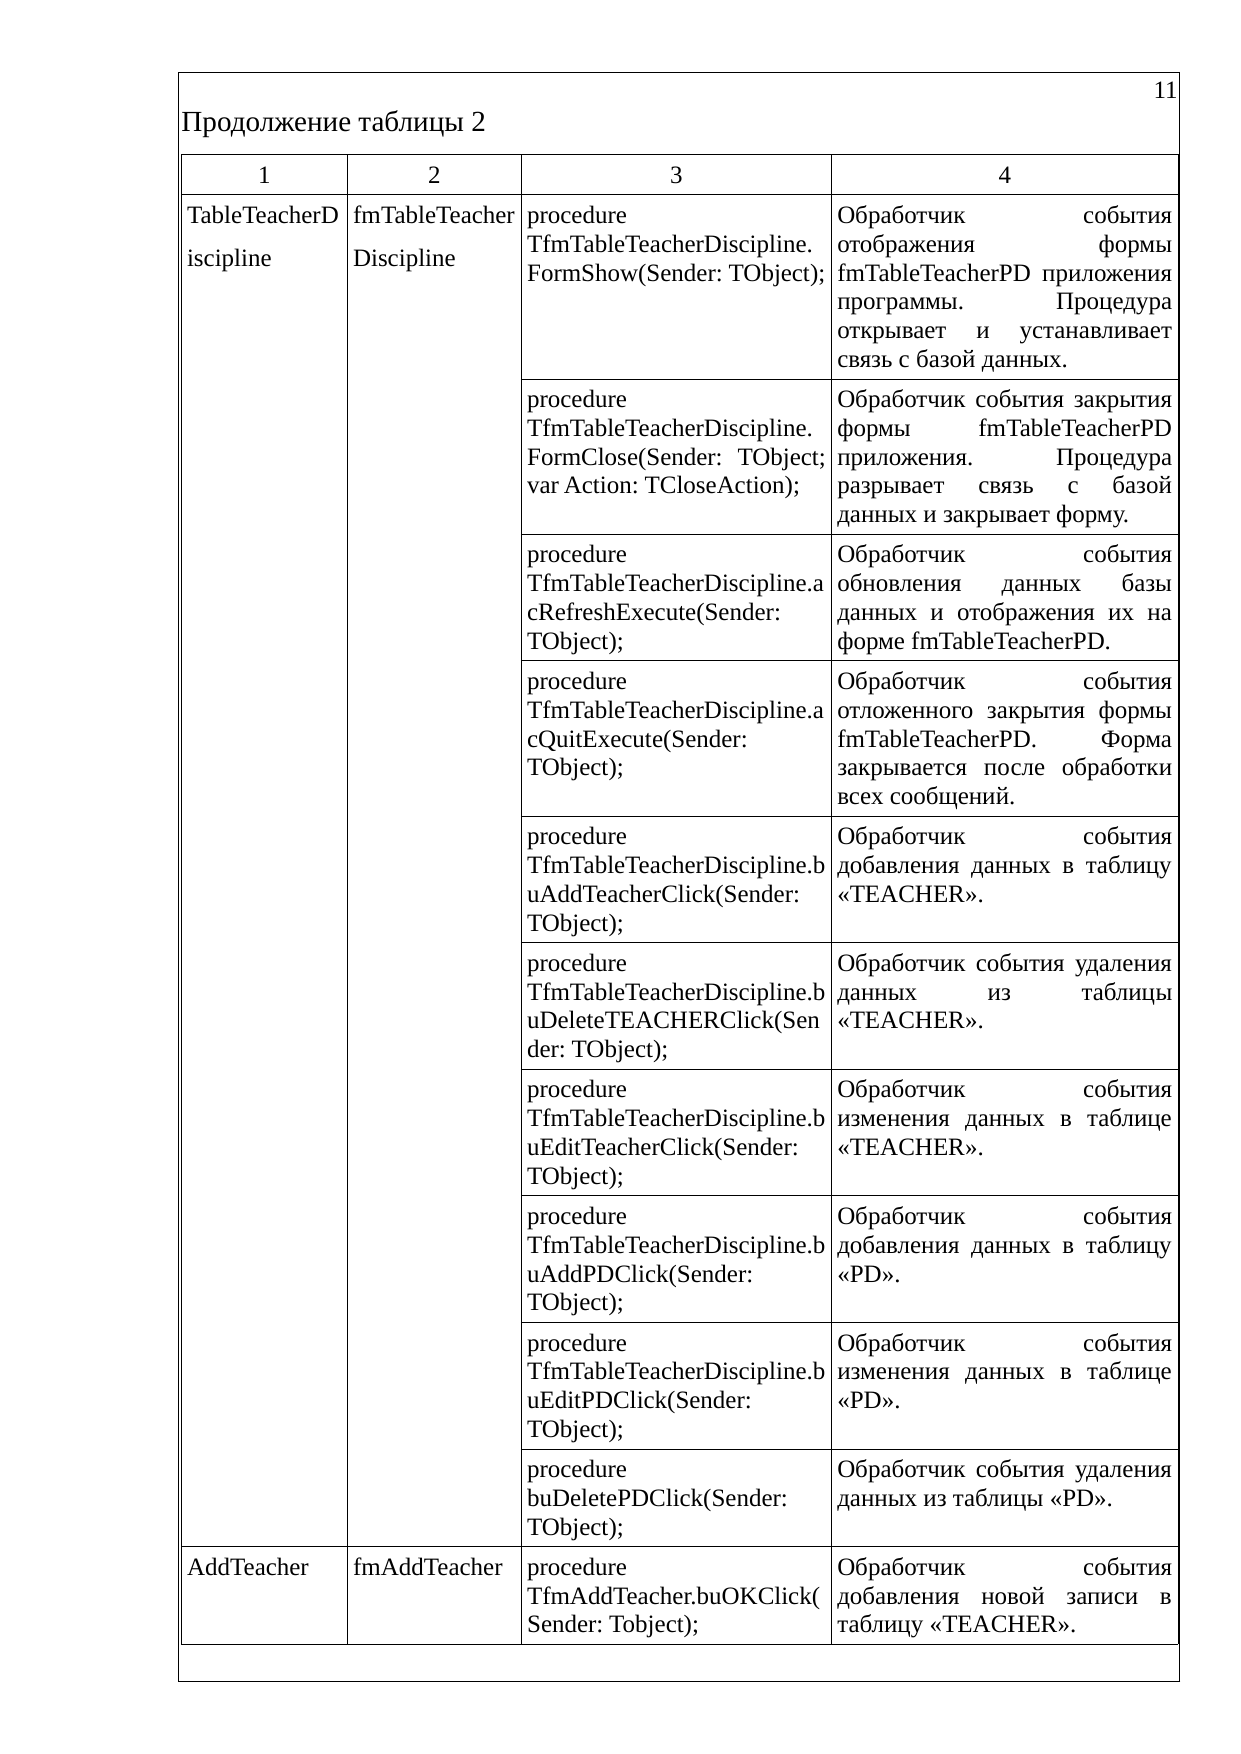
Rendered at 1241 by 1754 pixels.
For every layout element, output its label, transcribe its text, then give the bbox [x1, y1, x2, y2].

table_header 3 [522, 155, 831, 194]
table_cell procedure TfmTableTeacherDiscipline.buDeleteTEACHERClick(Sender: TObject); [522, 943, 831, 1069]
table_cell fmTableTeacherDiscipline [348, 195, 521, 1546]
table_cell procedure buDeletePDClick(Sender: TObject); [522, 1450, 831, 1546]
table_cell Обработчик события отложенного закрытия формы fmTableTeacherPD. Форма закрывается после обработки всех сообщений. [832, 661, 1178, 816]
table_cell Обработчик события добавления данных в таблицу «TEACHER». [832, 817, 1178, 942]
text Продолжение таблицы 2 [181, 104, 1177, 137]
table_cell Обработчик события закрытия формы fmTableTeacherPD приложения. Процедура разрывает связь с базой данных и закрывает форму. [832, 380, 1178, 534]
table_cell procedure TfmTableTeacherDiscipline.buAddTeacherClick(Sender: TObject); [522, 817, 831, 942]
table_header 2 [348, 155, 521, 194]
table_cell procedure TfmTableTeacherDiscipline.acQuitExecute(Sender: TObject); [522, 661, 831, 816]
table_cell procedure TfmTableTeacherDiscipline.buEditPDClick(Sender: TObject); [522, 1323, 831, 1448]
table_cell fmAddTeacher [348, 1547, 521, 1644]
table_cell procedure TfmTableTeacherDiscipline.FormShow(Sender: TObject); [522, 195, 831, 378]
table_cell Обработчик события обновления данных базы данных и отображения их на форме fmTableTeacherPD. [832, 535, 1178, 660]
table_cell Обработчик события добавления новой записи в таблицу «TEACHER». [832, 1547, 1178, 1644]
table_cell procedure TfmTableTeacherDiscipline.buAddPDClick(Sender: TObject); [522, 1196, 831, 1322]
table_cell Обработчик события удаления данных из таблицы «PD». [832, 1450, 1178, 1546]
table_cell Обработчик события изменения данных в таблице «PD». [832, 1323, 1178, 1448]
table_cell procedure TfmTableTeacherDiscipline.FormClose(Sender: TObject; var Action: TCloseAction); [522, 380, 831, 534]
table_cell Обработчик события добавления данных в таблицу «PD». [832, 1196, 1178, 1322]
table_cell procedure TfmTableTeacherDiscipline.acRefreshExecute(Sender: TObject); [522, 535, 831, 660]
table_header 1 [182, 155, 347, 194]
table_cell Обработчик события изменения данных в таблице «TEACHER». [832, 1070, 1178, 1195]
table_cell procedure TfmTableTeacherDiscipline.buEditTeacherClick(Sender: TObject); [522, 1070, 831, 1195]
table_cell procedure TfmAddTeacher.buOKClick(Sender: Tobject); [522, 1547, 831, 1644]
table_header 4 [832, 155, 1178, 194]
table_cell AddTeacher [182, 1547, 347, 1644]
table_cell Обработчик события удаления данных из таблицы «TEACHER». [832, 943, 1178, 1069]
table_cell TableTeacherDiscipline [182, 195, 347, 1546]
table_cell Обработчик события отображения формы fmTableTeacherPD приложения программы. Процедура открывает и устанавливает связь с базой данных. [832, 195, 1178, 378]
